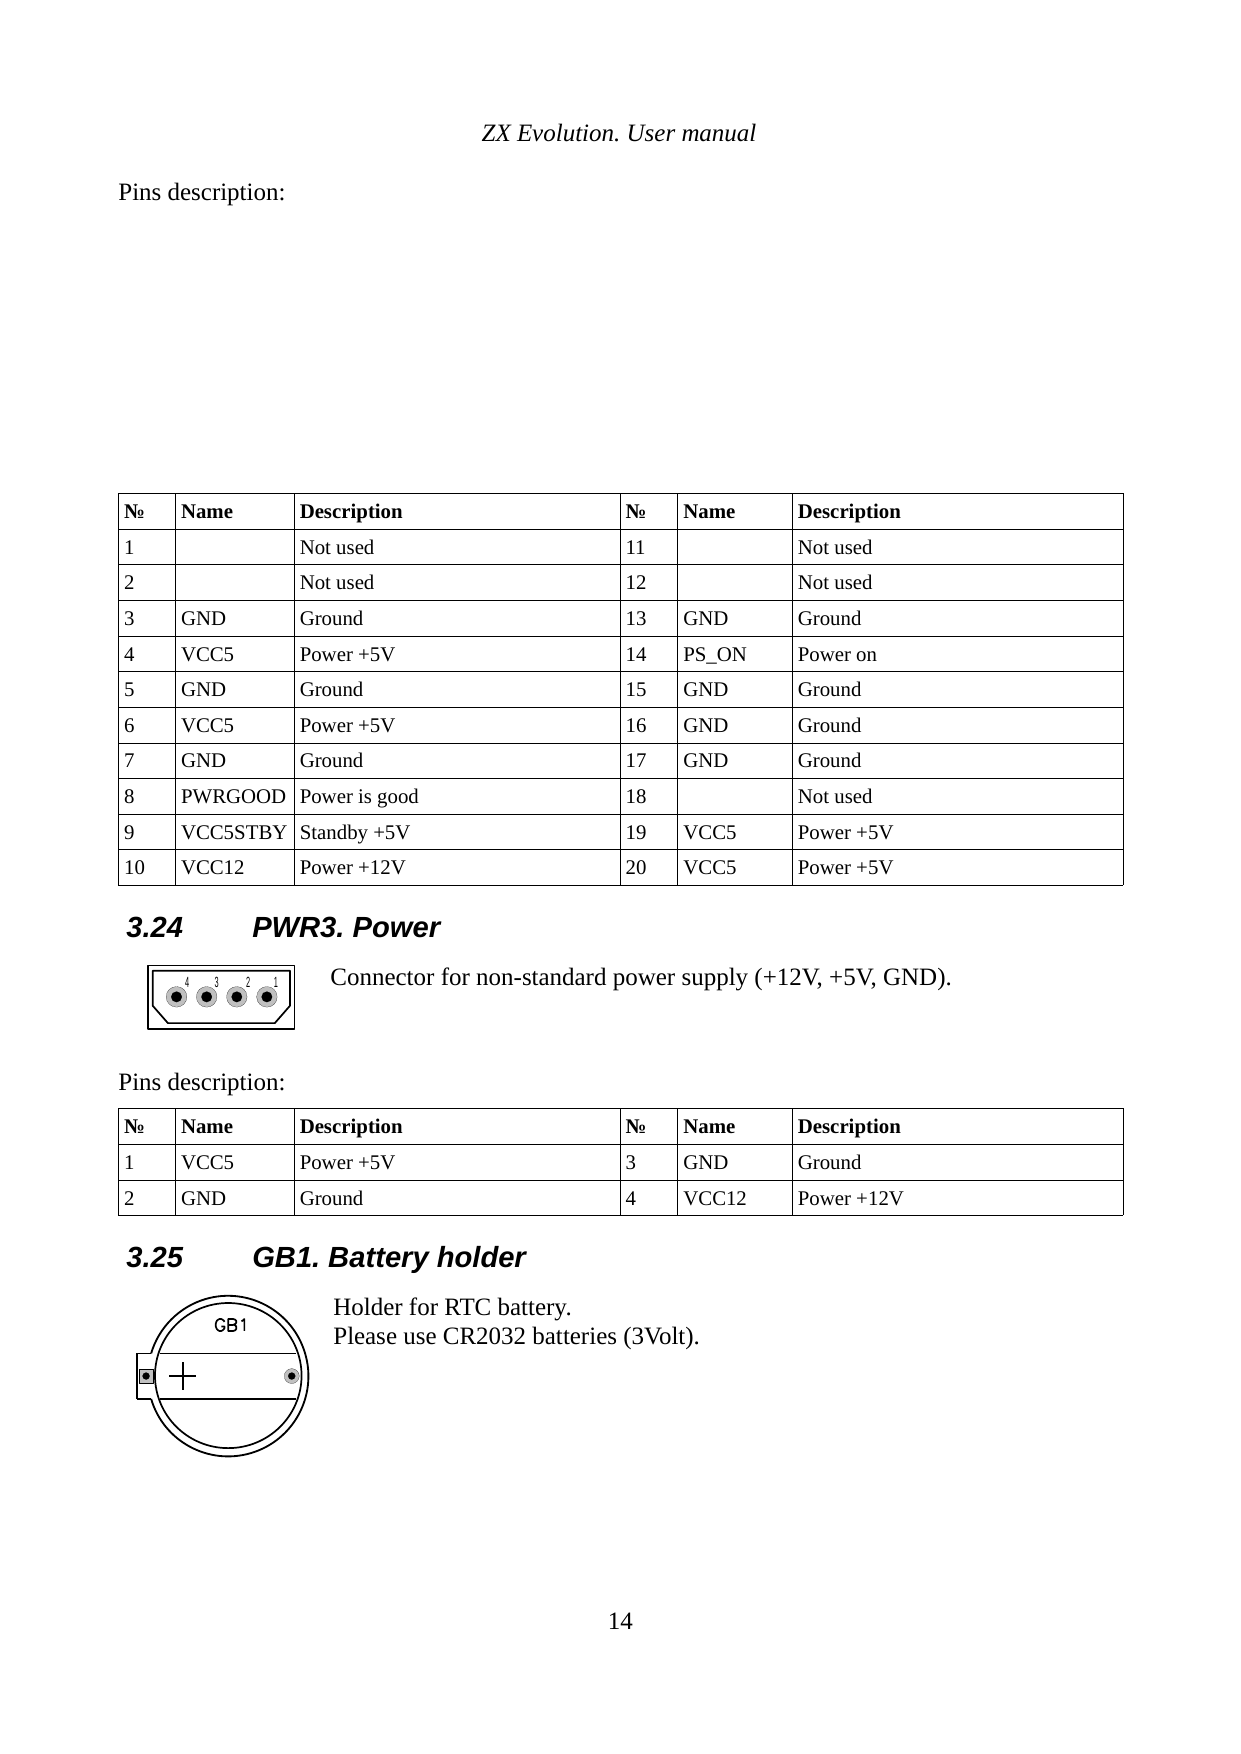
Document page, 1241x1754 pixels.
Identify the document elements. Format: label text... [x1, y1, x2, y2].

table_cell Ground [793, 601, 1123, 636]
table_header Name [176, 1109, 294, 1144]
table_cell [678, 530, 792, 564]
table_cell GND [176, 672, 294, 707]
table_cell 1 [119, 1145, 175, 1179]
table_cell Not used [793, 565, 1123, 600]
table_cell 4 [621, 1181, 677, 1215]
table_cell 7 [119, 744, 175, 778]
table_cell VCC12 [176, 850, 294, 885]
table_header Description [793, 1109, 1123, 1144]
table_cell Not used [793, 530, 1123, 564]
table_cell Power +5V [295, 637, 620, 671]
table_cell GND [678, 708, 792, 742]
table_cell 13 [621, 601, 677, 636]
text Pins description: [118, 177, 1122, 206]
table_header Description [793, 494, 1123, 529]
table_cell [678, 779, 792, 814]
table_cell VCC5 [176, 708, 294, 742]
table_cell Not used [295, 565, 620, 600]
table_header № [621, 1109, 677, 1144]
table_cell Ground [793, 672, 1123, 707]
table_cell 16 [621, 708, 677, 742]
table_cell PWRGOOD [176, 779, 294, 814]
table_cell 4 [119, 637, 175, 671]
table_cell VCC5STBY [176, 815, 294, 849]
table_cell 20 [621, 850, 677, 885]
table_cell Ground [295, 672, 620, 707]
table_cell 3 [119, 601, 175, 636]
table_cell [678, 565, 792, 600]
table_cell 11 [621, 530, 677, 564]
table_cell VCC5 [176, 637, 294, 671]
table_cell VCC5 [678, 815, 792, 849]
table_cell VCC12 [678, 1181, 792, 1215]
table_cell Power on [793, 637, 1123, 671]
table_cell 14 [621, 637, 677, 671]
table_cell Ground [295, 601, 620, 636]
table_cell GND [176, 601, 294, 636]
table_cell Ground [295, 1181, 620, 1215]
table_cell Power +5V [295, 708, 620, 742]
table_cell Power +5V [295, 1145, 620, 1179]
table_cell 18 [621, 779, 677, 814]
table_header Holder for RTC battery. Please use CR2032 batteries (3Volt). [327, 1286, 1123, 1494]
table_cell Power +12V [295, 850, 620, 885]
text Pins description: [118, 1067, 1122, 1096]
table_header Description [295, 494, 620, 529]
table_cell 2 [119, 565, 175, 600]
table_cell GND [176, 744, 294, 778]
table_cell GND [176, 1181, 294, 1215]
table_cell Not used [295, 530, 620, 564]
table_cell Power is good [295, 779, 620, 814]
table_cell Not used [793, 779, 1123, 814]
table_cell 17 [621, 744, 677, 778]
table_header № [119, 1109, 175, 1144]
subtitle PWR3. Power [118, 910, 1122, 944]
table_cell [176, 565, 294, 600]
table_cell 8 [119, 779, 175, 814]
table_cell Standby +5V [295, 815, 620, 849]
subtitle GB1. Battery holder [118, 1240, 1122, 1274]
table_header [118, 956, 324, 1067]
table_cell 6 [119, 708, 175, 742]
table_cell 12 [621, 565, 677, 600]
table_cell GND [678, 1145, 792, 1179]
table_cell Ground [295, 744, 620, 778]
table_header Description [295, 1109, 620, 1144]
table_cell VCC5 [678, 850, 792, 885]
table_cell Power +12V [793, 1181, 1123, 1215]
table_header [118, 1286, 327, 1494]
table_header Name [176, 494, 294, 529]
table_cell GND [678, 601, 792, 636]
table_cell 9 [119, 815, 175, 849]
table_header № [621, 494, 677, 529]
table_cell 2 [119, 1181, 175, 1215]
table_cell Power +5V [793, 815, 1123, 849]
table_cell [176, 530, 294, 564]
table_cell Power +5V [793, 850, 1123, 885]
table_cell VCC5 [176, 1145, 294, 1179]
table_cell 15 [621, 672, 677, 707]
table_cell 19 [621, 815, 677, 849]
table_cell PS_ON [678, 637, 792, 671]
table_header Connector for non-standard power supply (+12V, +5V, GND). [325, 956, 1123, 1067]
table_header № [119, 494, 175, 529]
table_cell Ground [793, 744, 1123, 778]
table_cell GND [678, 744, 792, 778]
table_cell GND [678, 672, 792, 707]
table_cell Ground [793, 708, 1123, 742]
table_cell 10 [119, 850, 175, 885]
table_cell 3 [621, 1145, 677, 1179]
table_cell Ground [793, 1145, 1123, 1179]
table_cell 5 [119, 672, 175, 707]
table_header Name [678, 494, 792, 529]
table_header Name [678, 1109, 792, 1144]
table_cell 1 [119, 530, 175, 564]
